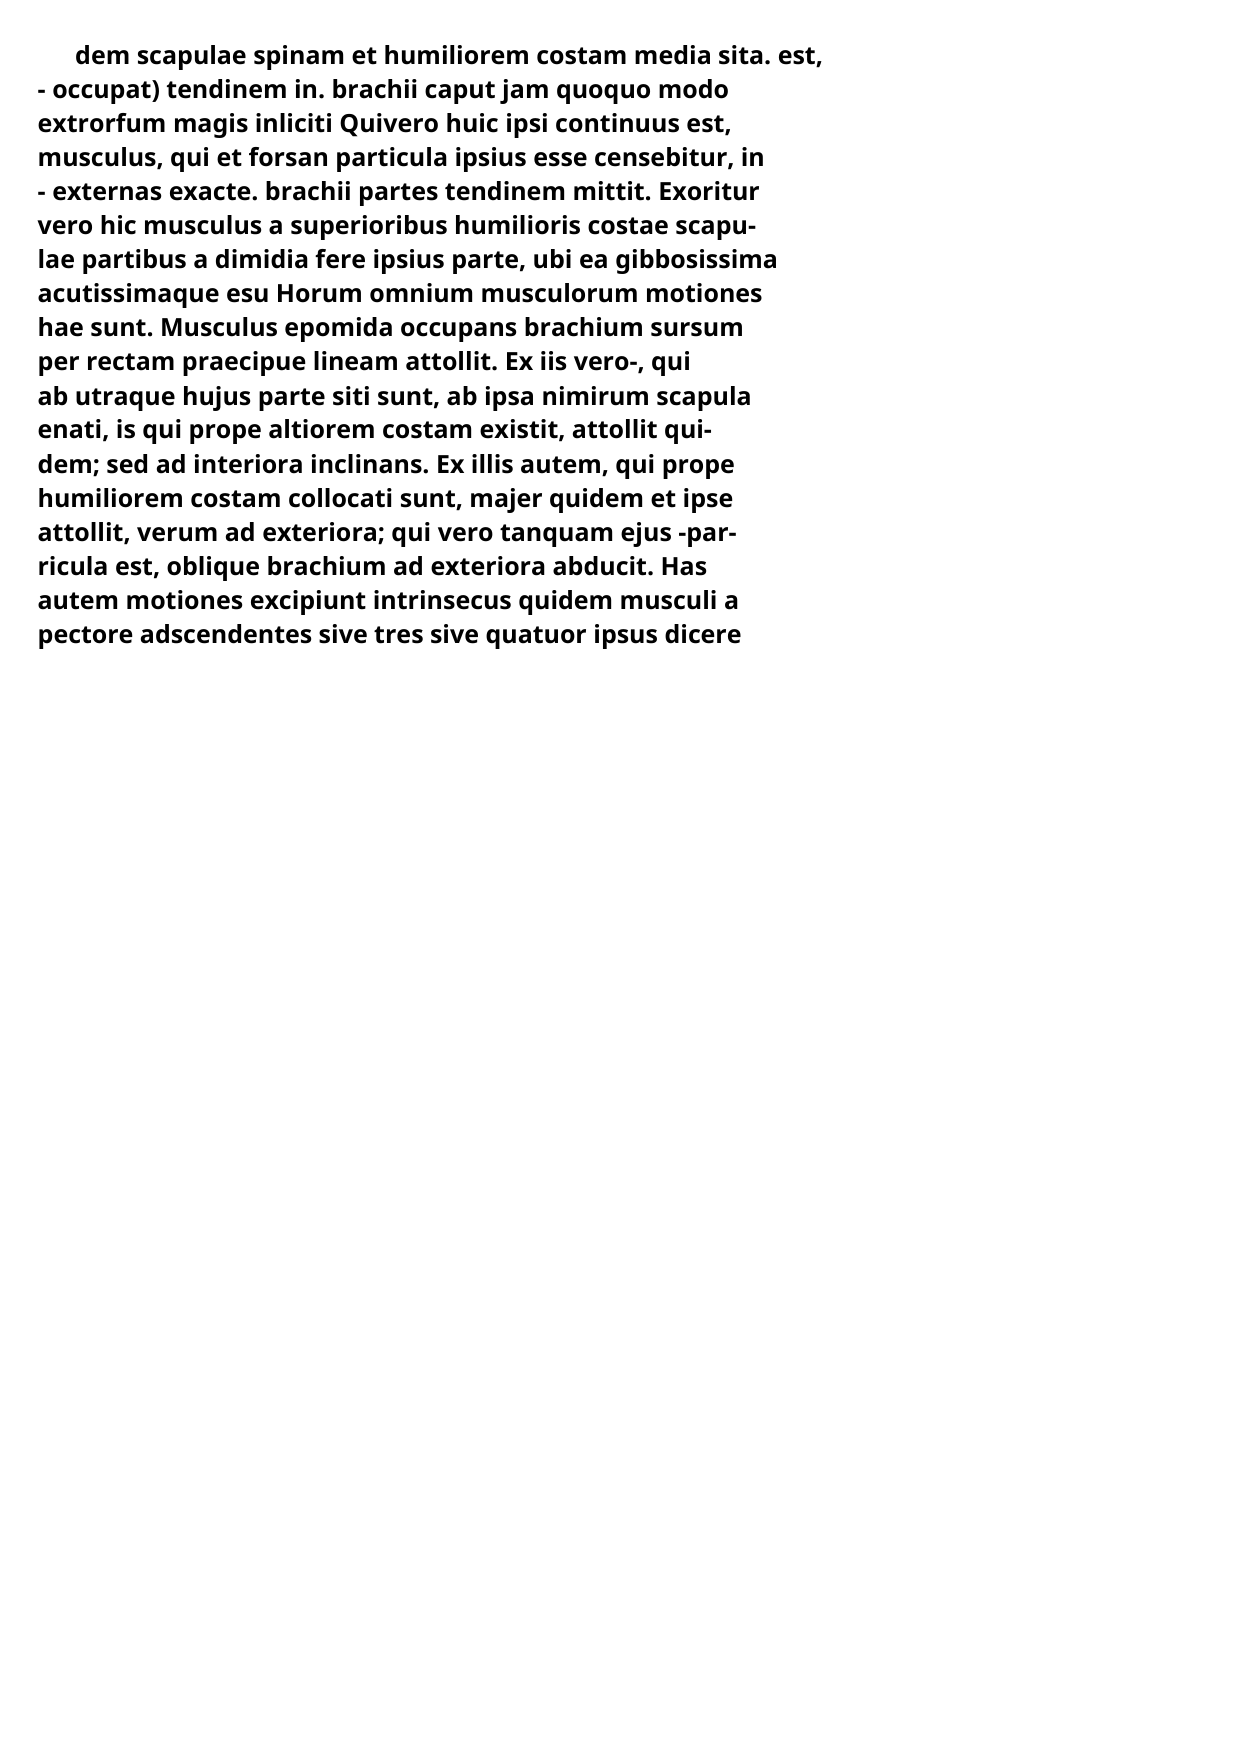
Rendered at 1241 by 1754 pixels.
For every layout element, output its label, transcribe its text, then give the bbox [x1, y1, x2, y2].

text dem scapulae spinam et humiliorem costam media sita. est, - occupat) tendinem in. brachii caput jam quoquo modo extrorfum magis inliciti Quivero huic ipsi continuus est, musculus, qui et forsan particula ipsius esse censebitur, in - externas exacte. brachii partes tendinem mittit. Exoritur vero hic musculus a superioribus humilioris costae scapu- lae partibus a dimidia fere ipsius parte, ubi ea gibbosissima acutissimaque esu Horum omnium musculorum motiones hae sunt. Musculus epomida occupans brachium sursum per rectam praecipue lineam attollit. Ex iis vero-, qui ab utraque hujus parte siti sunt, ab ipsa nimirum scapula enati, is qui prope altiorem costam existit, attollit qui- dem; sed ad interiora inclinans. Ex illis autem, qui prope humiliorem costam collocati sunt, majer quidem et ipse attollit, verum ad exteriora; qui vero tanquam ejus -par- ricula est, oblique brachium ad exteriora abducit. Has autem motiones excipiunt intrinsecus quidem musculi a pectore adscendentes sive tres sive quatuor ipsus dicere [37, 37, 1203, 651]
